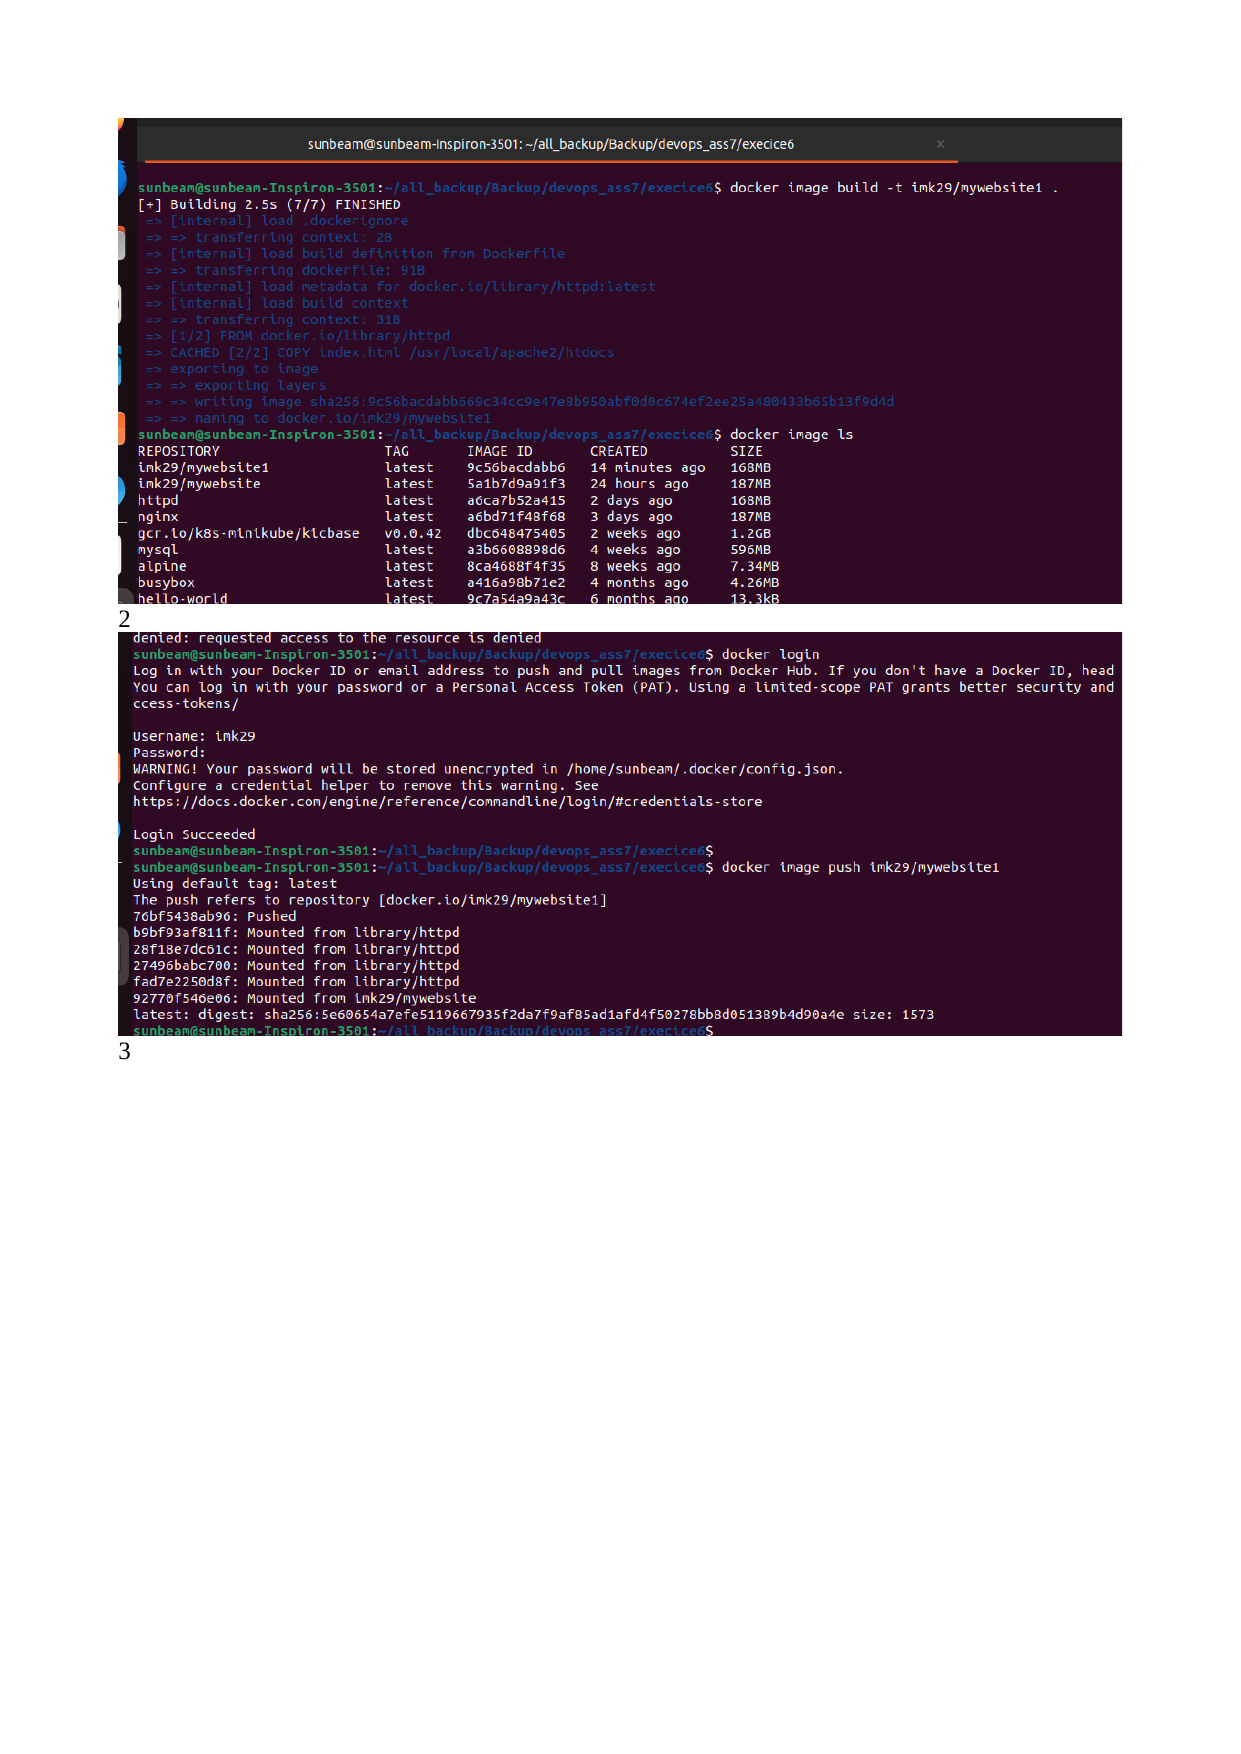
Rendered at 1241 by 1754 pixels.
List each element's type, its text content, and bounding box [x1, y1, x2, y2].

picture [118, 632, 1123, 1036]
text 2 [118, 604, 1122, 632]
picture [118, 118, 1123, 604]
text 3 [118, 1036, 1122, 1064]
